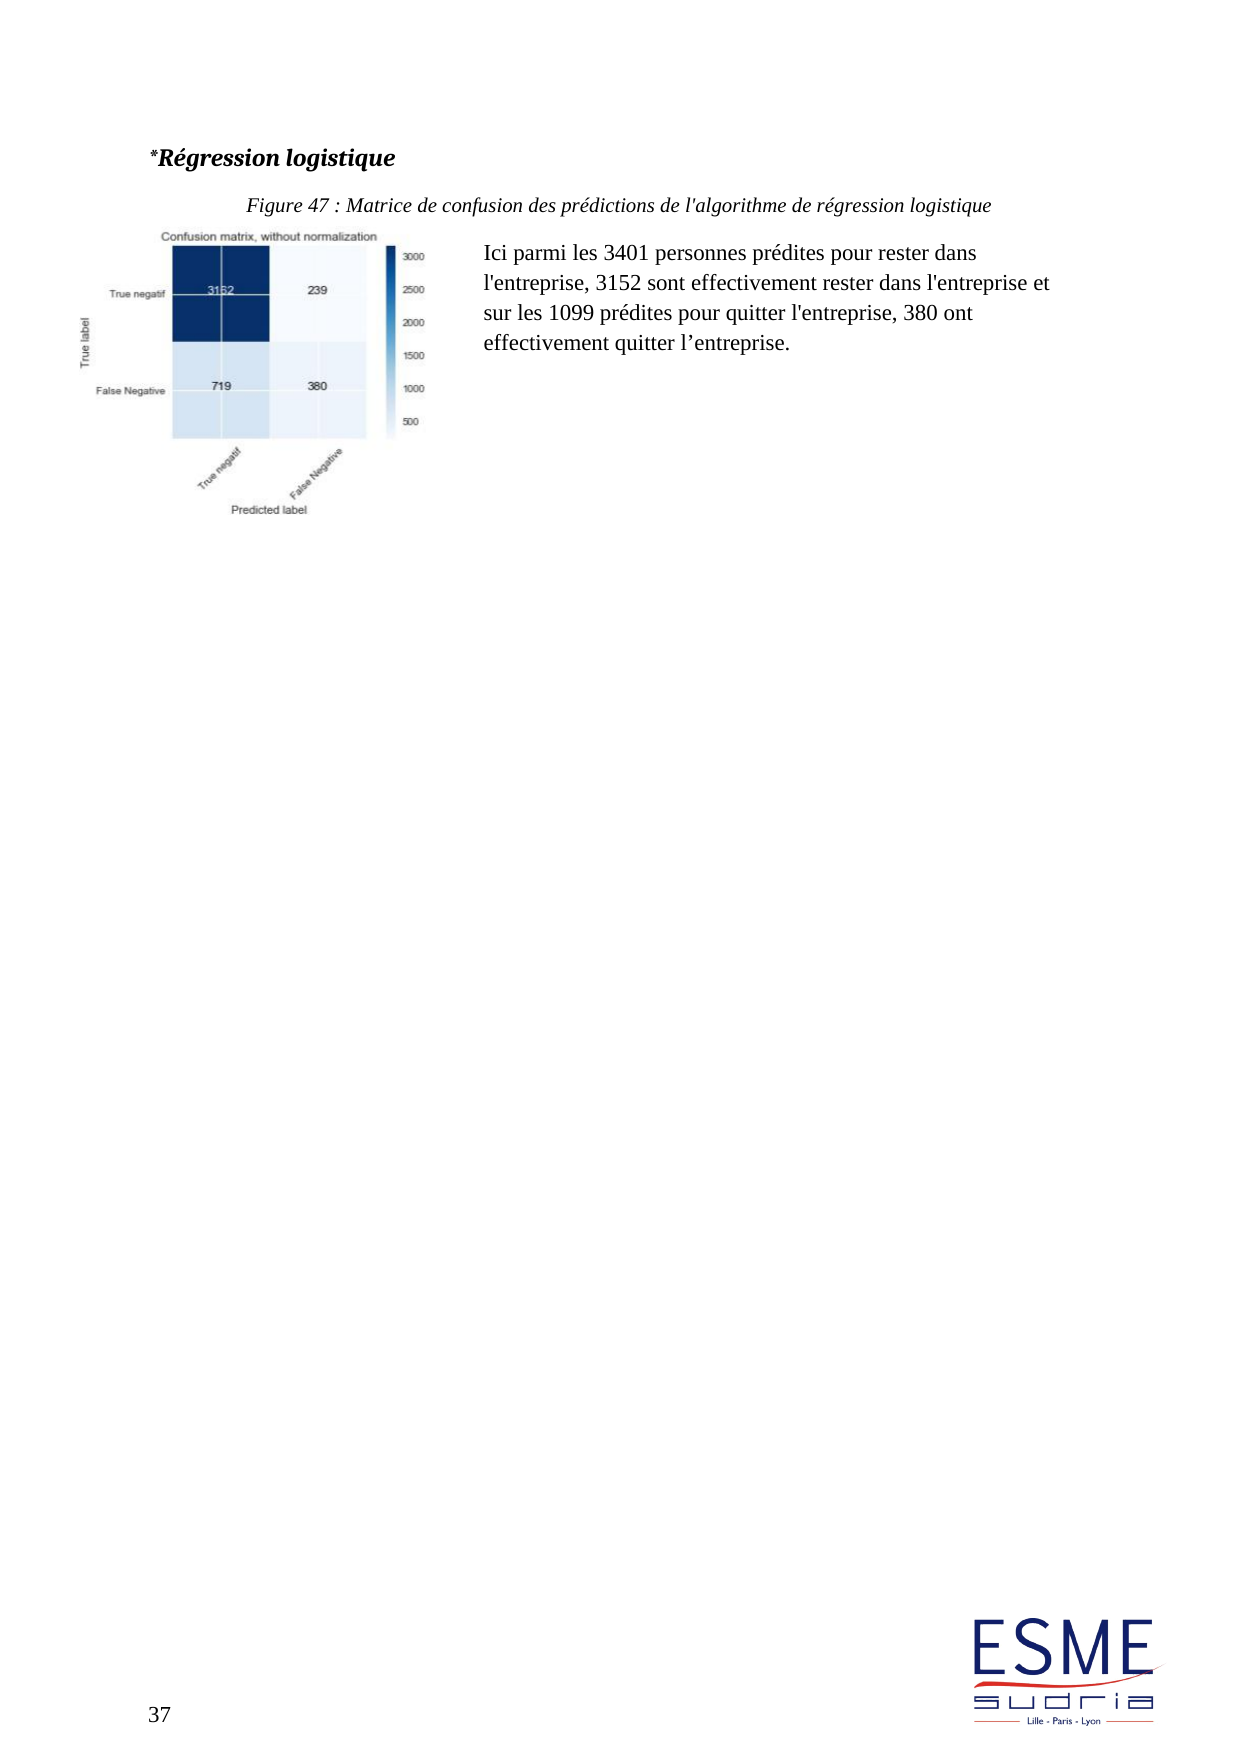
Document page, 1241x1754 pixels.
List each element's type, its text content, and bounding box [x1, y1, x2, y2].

text Figure 47 : Matrice de confusion des prédictions de l'algorithme de régression logistique [148, 195, 1090, 216]
picture [974, 1618, 1167, 1726]
subtitle *Régression logistique [148, 144, 1090, 172]
text Ici parmi les 3401 personnes prédites pour rester dans l'entreprise, 3152 sont effectivement rester dans l'entreprise et sur les 1099 prédites pour quitter l'entreprise, 380 ont effectivement quitter l’entreprise. [483, 239, 1084, 355]
picture [13, 218, 458, 515]
